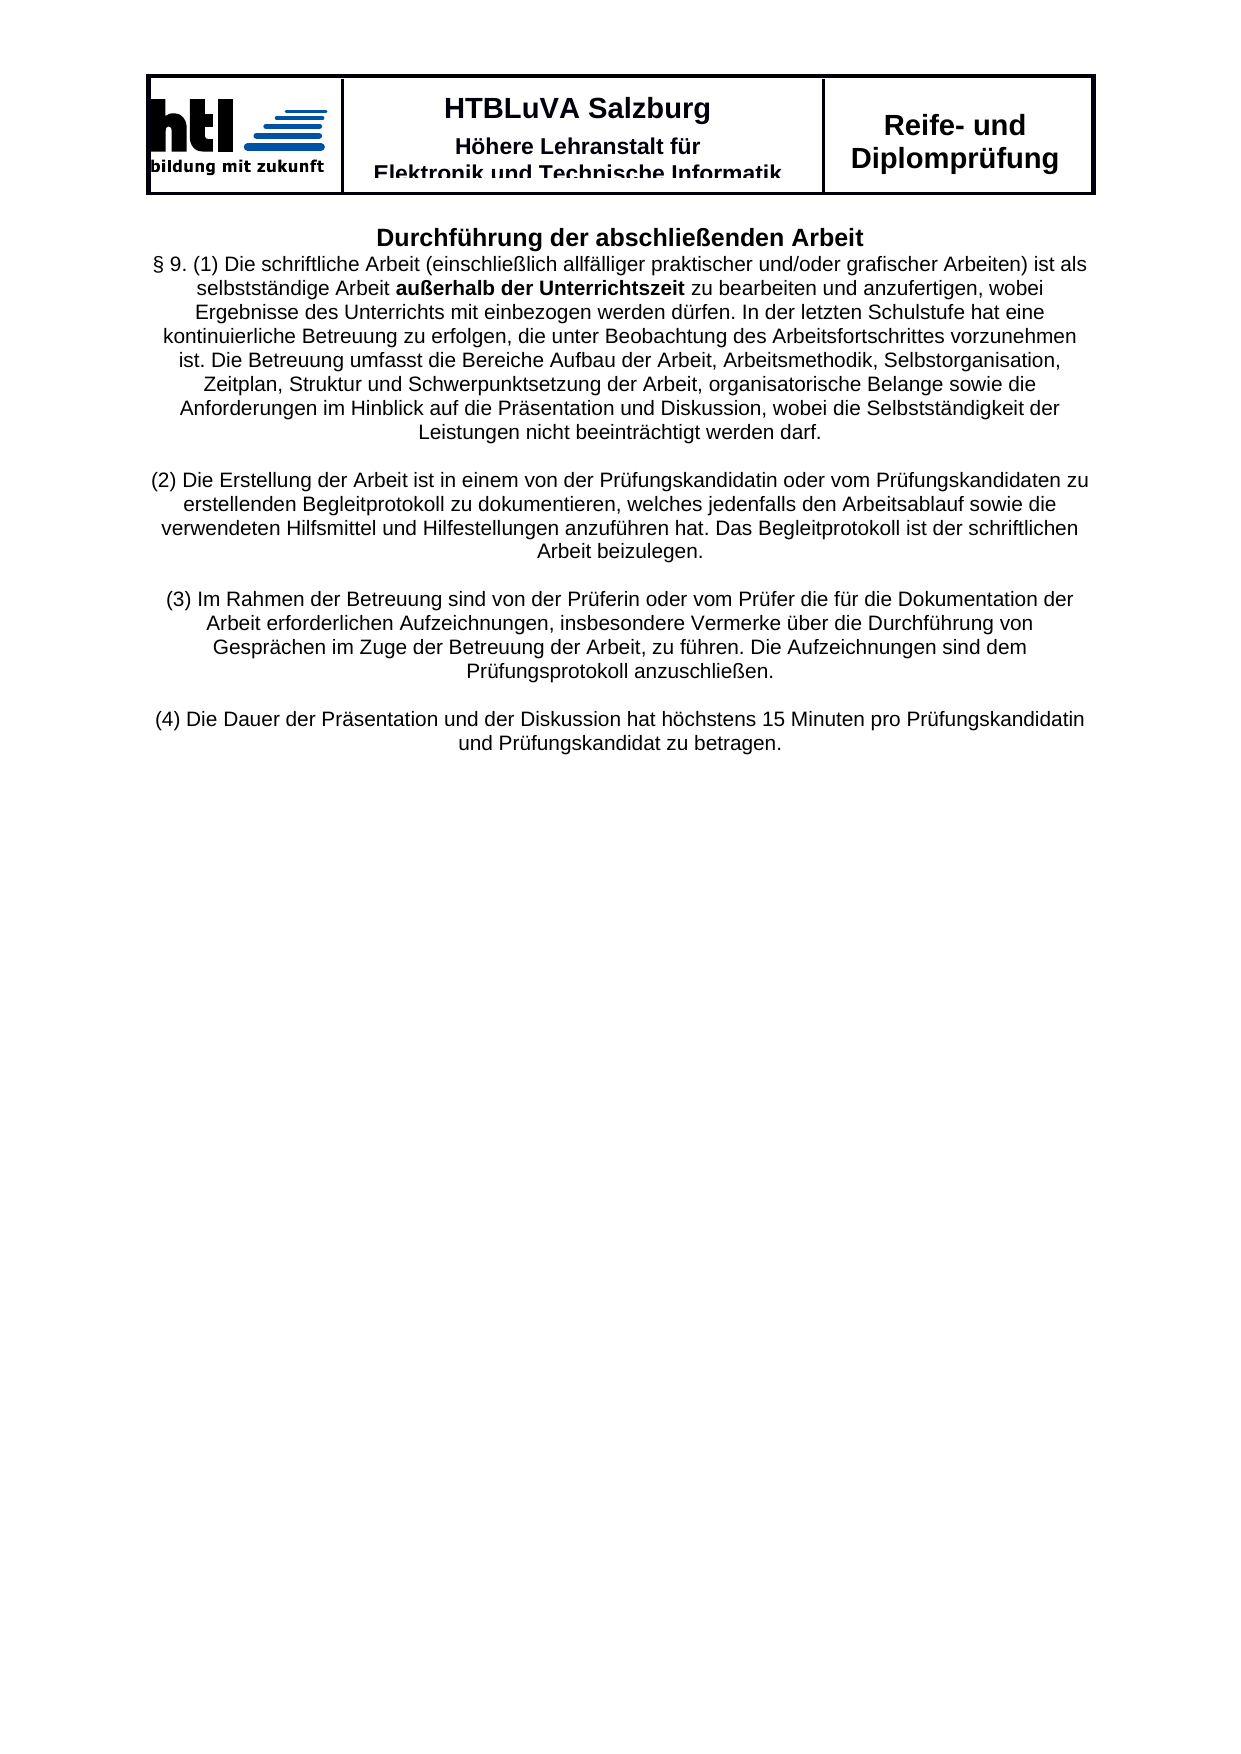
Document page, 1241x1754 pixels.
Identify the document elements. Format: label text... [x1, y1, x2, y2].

text (4) Die Dauer der Präsentation und der Diskussion hat höchstens 15 Minuten pro Prüfungskandidatin und Prüfungskandidat zu betragen. [148, 707, 1093, 755]
text (2) Die Erstellung der Arbeit ist in einem von der Prüfungskandidatin oder vom Prüfungskandidaten zu erstellenden Begleitprotokoll zu dokumentieren, welches jedenfalls den Arbeitsablauf sowie die verwendeten Hilfsmittel und Hilfestellungen anzuführen hat. Das Begleitprotokoll ist der schriftlichen Arbeit beizulegen. [148, 467, 1093, 563]
text Durchführung der abschließenden Arbeit [148, 223, 1093, 252]
text § 9. (1) Die schriftliche Arbeit (einschließlich allfälliger praktischer und/oder grafischer Arbeiten) ist als selbstständige Arbeit außerhalb der Unterrichtszeit zu bearbeiten und anzufertigen, wobei Ergebnisse des Unterrichts mit einbezogen werden dürfen. In der letzten Schulstufe hat eine kontinuierliche Betreuung zu erfolgen, die unter Beobachtung des Arbeitsfortschrittes vorzunehmen ist. Die Betreuung umfasst die Bereiche Aufbau der Arbeit, Arbeitsmethodik, Selbstorganisation, Zeitplan, Struktur und Schwerpunktsetzung der Arbeit, organisatorische Belange sowie die Anforderungen im Hinblick auf die Präsentation und Diskussion, wobei die Selbstständigkeit der Leistungen nicht beeinträchtigt werden darf. [148, 252, 1093, 443]
text (3) Im Rahmen der Betreuung sind von der Prüferin oder vom Prüfer die für die Dokumentation der Arbeit erforderlichen Aufzeichnungen, insbesondere Vermerke über die Durchführung von Gesprächen im Zuge der Betreuung der Arbeit, zu führen. Die Aufzeichnungen sind dem Prüfungsprotokoll anzuschließen. [148, 587, 1093, 683]
